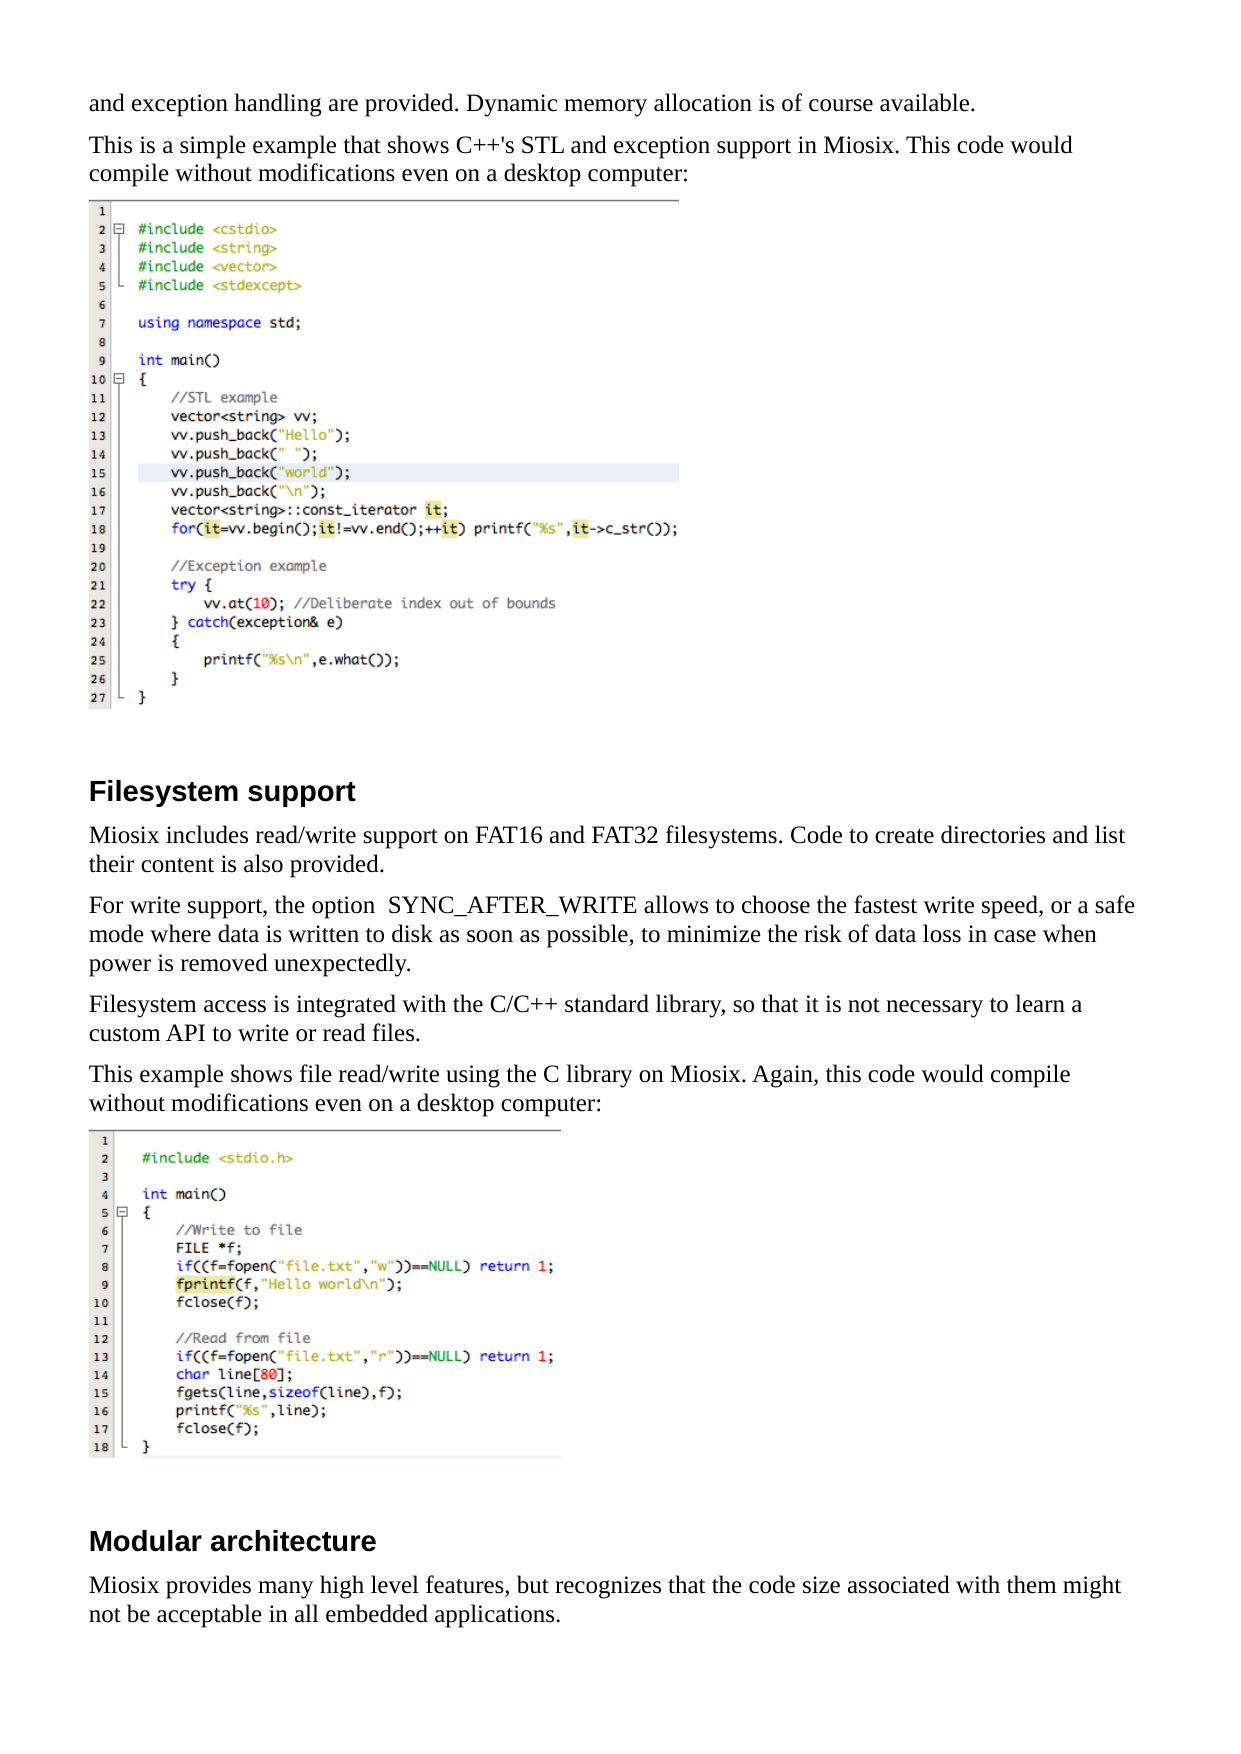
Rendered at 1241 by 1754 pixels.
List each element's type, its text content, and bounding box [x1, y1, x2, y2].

subtitle Filesystem support [88, 774, 1152, 808]
text For write support, the option SYNC_AFTER_WRITE allows to choose the fastest write speed, or a safe mode where data is written to disk as soon as possible, to minimize the risk of data loss in case when power is removed unexpectedly. [88, 891, 1152, 977]
picture [88, 1129, 561, 1458]
text and exception handling are provided. Dynamic memory allocation is of course available. [88, 88, 1152, 117]
subtitle Modular architecture [88, 1524, 1152, 1557]
picture [88, 199, 679, 709]
text This example shows file read/write using the C library on Miosix. Again, this code would compile without modifications even on a desktop computer: [88, 1059, 1152, 1117]
text Miosix includes read/write support on FAT16 and FAT32 filesystems. Code to create directories and list their content is also provided. [88, 821, 1152, 878]
text Miosix provides many high level features, but recognizes that the code size associated with them might not be acceptable in all embedded applications. [88, 1570, 1152, 1627]
text Filesystem access is integrated with the C/C++ standard library, so that it is not necessary to learn a custom API to write or read files. [88, 989, 1152, 1047]
text This is a simple example that shows C++'s STL and exception support in Miosix. This code would compile without modifications even on a desktop computer: [88, 130, 1152, 187]
